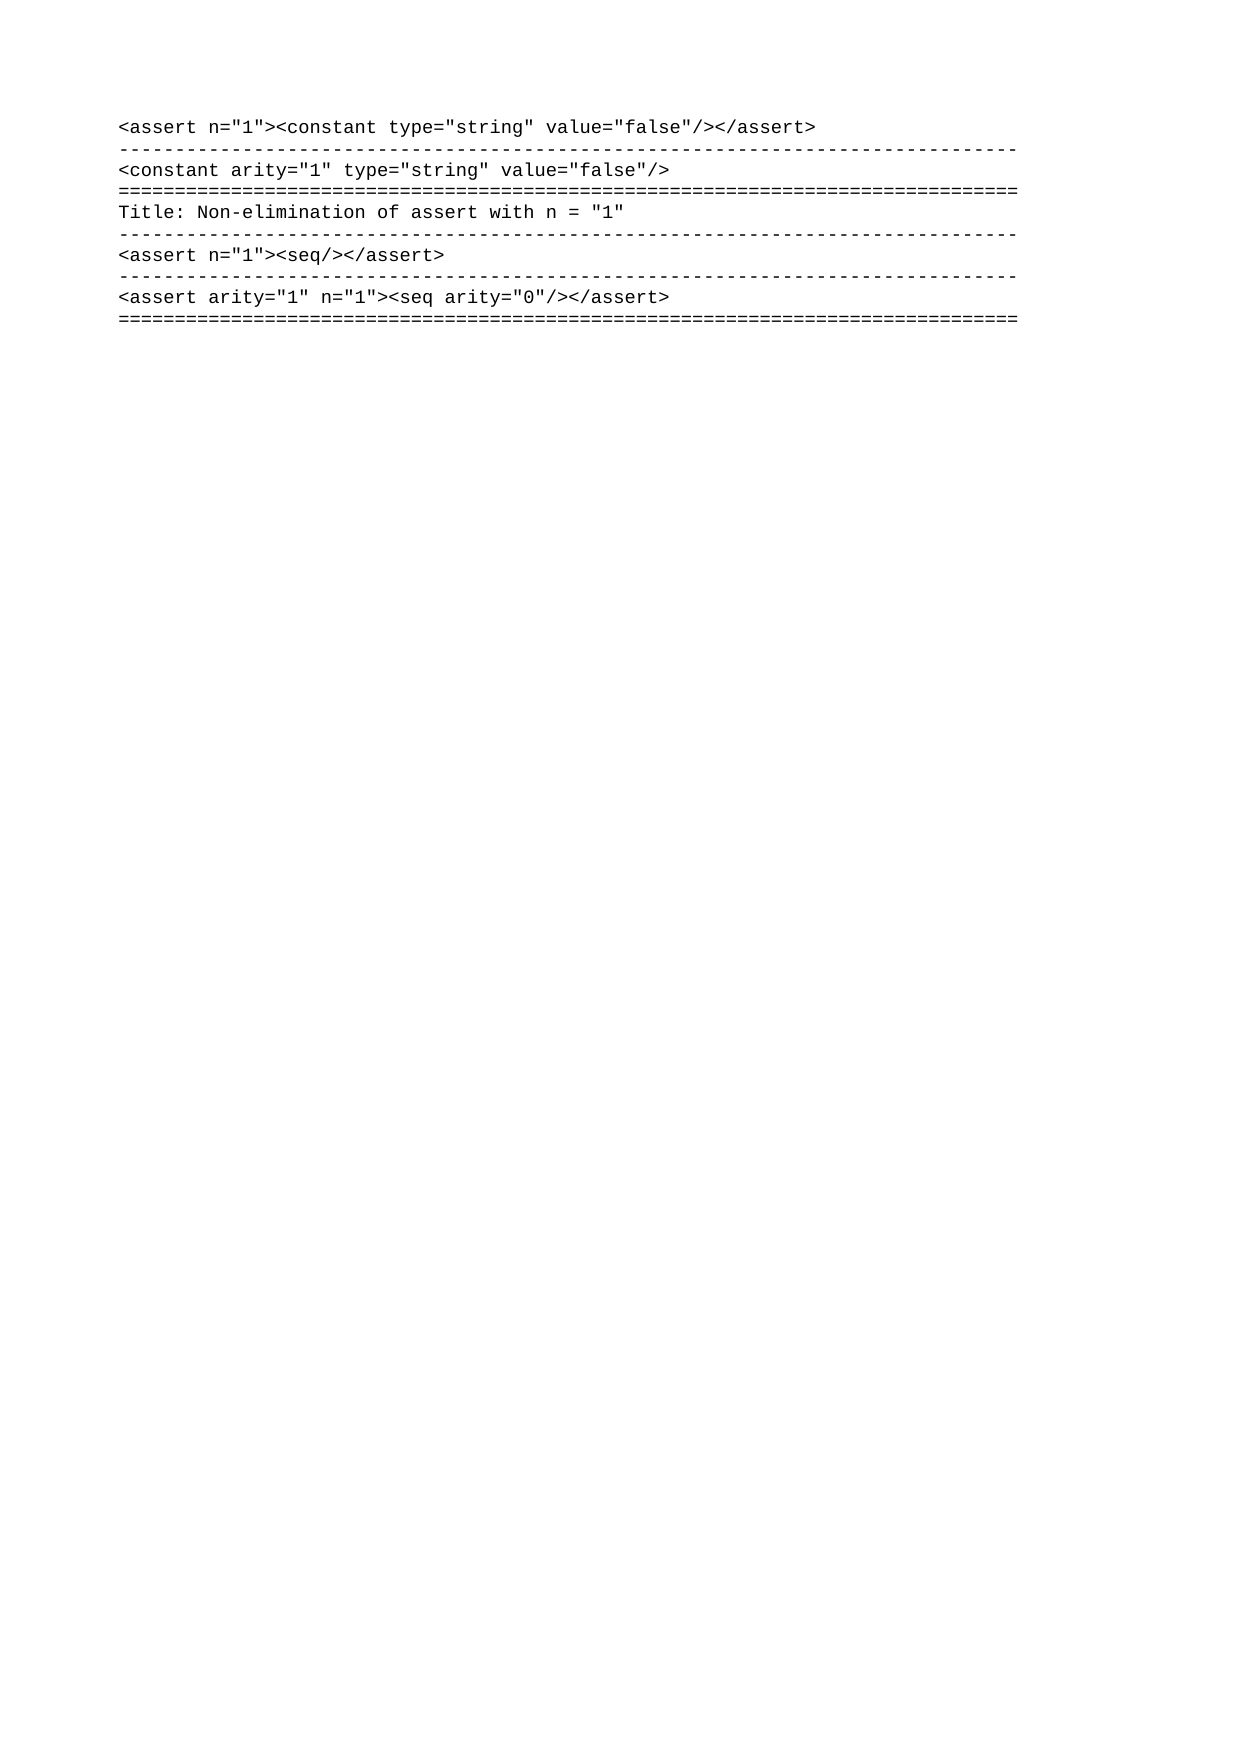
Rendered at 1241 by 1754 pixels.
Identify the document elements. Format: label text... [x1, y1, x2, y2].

text -------------------------------------------------------------------------------- <assert n="1"><constant type="string" value="false"/></assert> -------------------------------------------------------------------------------- <constant arity="1" type="string" value="false"/> ================================================================================ Title: Non-elimination of assert with n = "1" -------------------------------------------------------------------------------- <assert n="1"><seq/></assert> -------------------------------------------------------------------------------- <assert arity="1" n="1"><seq arity="0"/></assert> ================================================================================ [118, 118, 1122, 331]
